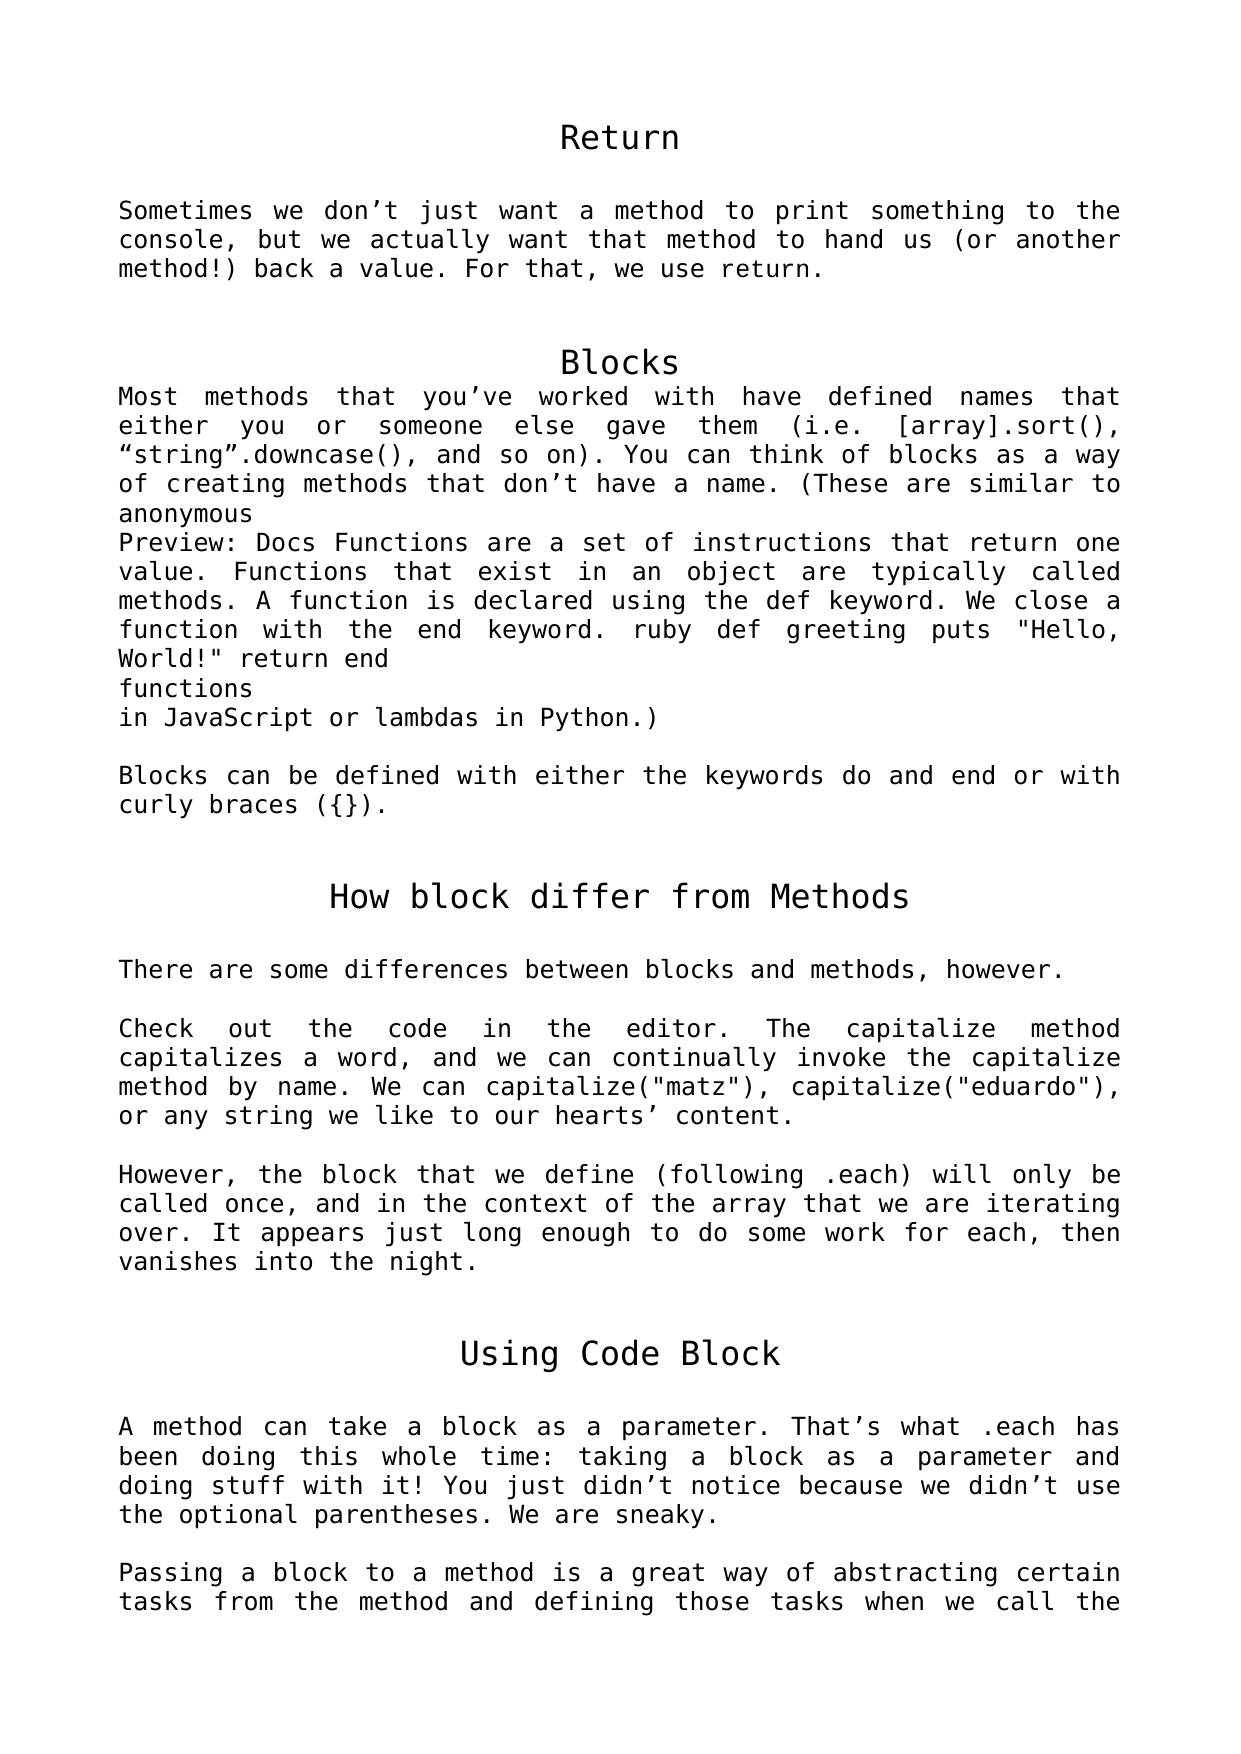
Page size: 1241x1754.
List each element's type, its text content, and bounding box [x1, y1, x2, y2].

text Using Code Block [118, 1335, 1122, 1374]
text Preview: Docs Functions are a set of instructions that return one value. Functions that exist in an object are typically called methods. A function is declared using the def keyword. We close a function with the end keyword. ruby def greeting puts "Hello, World!" return end [118, 528, 1122, 674]
text Check out the code in the editor. The capitalize method capitalizes a word, and we can continually invoke the capitalize method by name. We can capitalize("matz"), capitalize("eduardo"), or any string we like to our hearts’ content. [118, 1014, 1122, 1131]
text Return [118, 118, 1122, 157]
text Blocks can be defined with either the keywords do and end or with curly braces ({}). [118, 761, 1122, 819]
text functions [118, 674, 1122, 703]
text Blocks [118, 343, 1122, 382]
text in JavaScript or lambdas in Python.) [118, 703, 1122, 732]
text Passing a block to a method is a great way of abstracting certain tasks from the method and defining those tasks when we call the [118, 1558, 1122, 1617]
text How block differ from Methods [118, 878, 1122, 917]
text However, the block that we define (following .each) will only be called once, and in the context of the array that we are iterating over. It appears just long enough to do some work for each, then vanishes into the night. [118, 1160, 1122, 1276]
text A method can take a block as a parameter. That’s what .each has been doing this whole time: taking a block as a parameter and doing stuff with it! You just didn’t notice because we didn’t use the optional parentheses. We are sneaky. [118, 1412, 1122, 1529]
text Most methods that you’ve worked with have defined names that either you or someone else gave them (i.e. [array].sort(), “string”.downcase(), and so on). You can think of blocks as a way of creating methods that don’t have a name. (These are similar to anonymous [118, 382, 1122, 528]
text Sometimes we don’t just want a method to print something to the console, but we actually want that method to hand us (or another method!) back a value. For that, we use return. [118, 196, 1122, 285]
text There are some differences between blocks and methods, however. [118, 956, 1122, 985]
